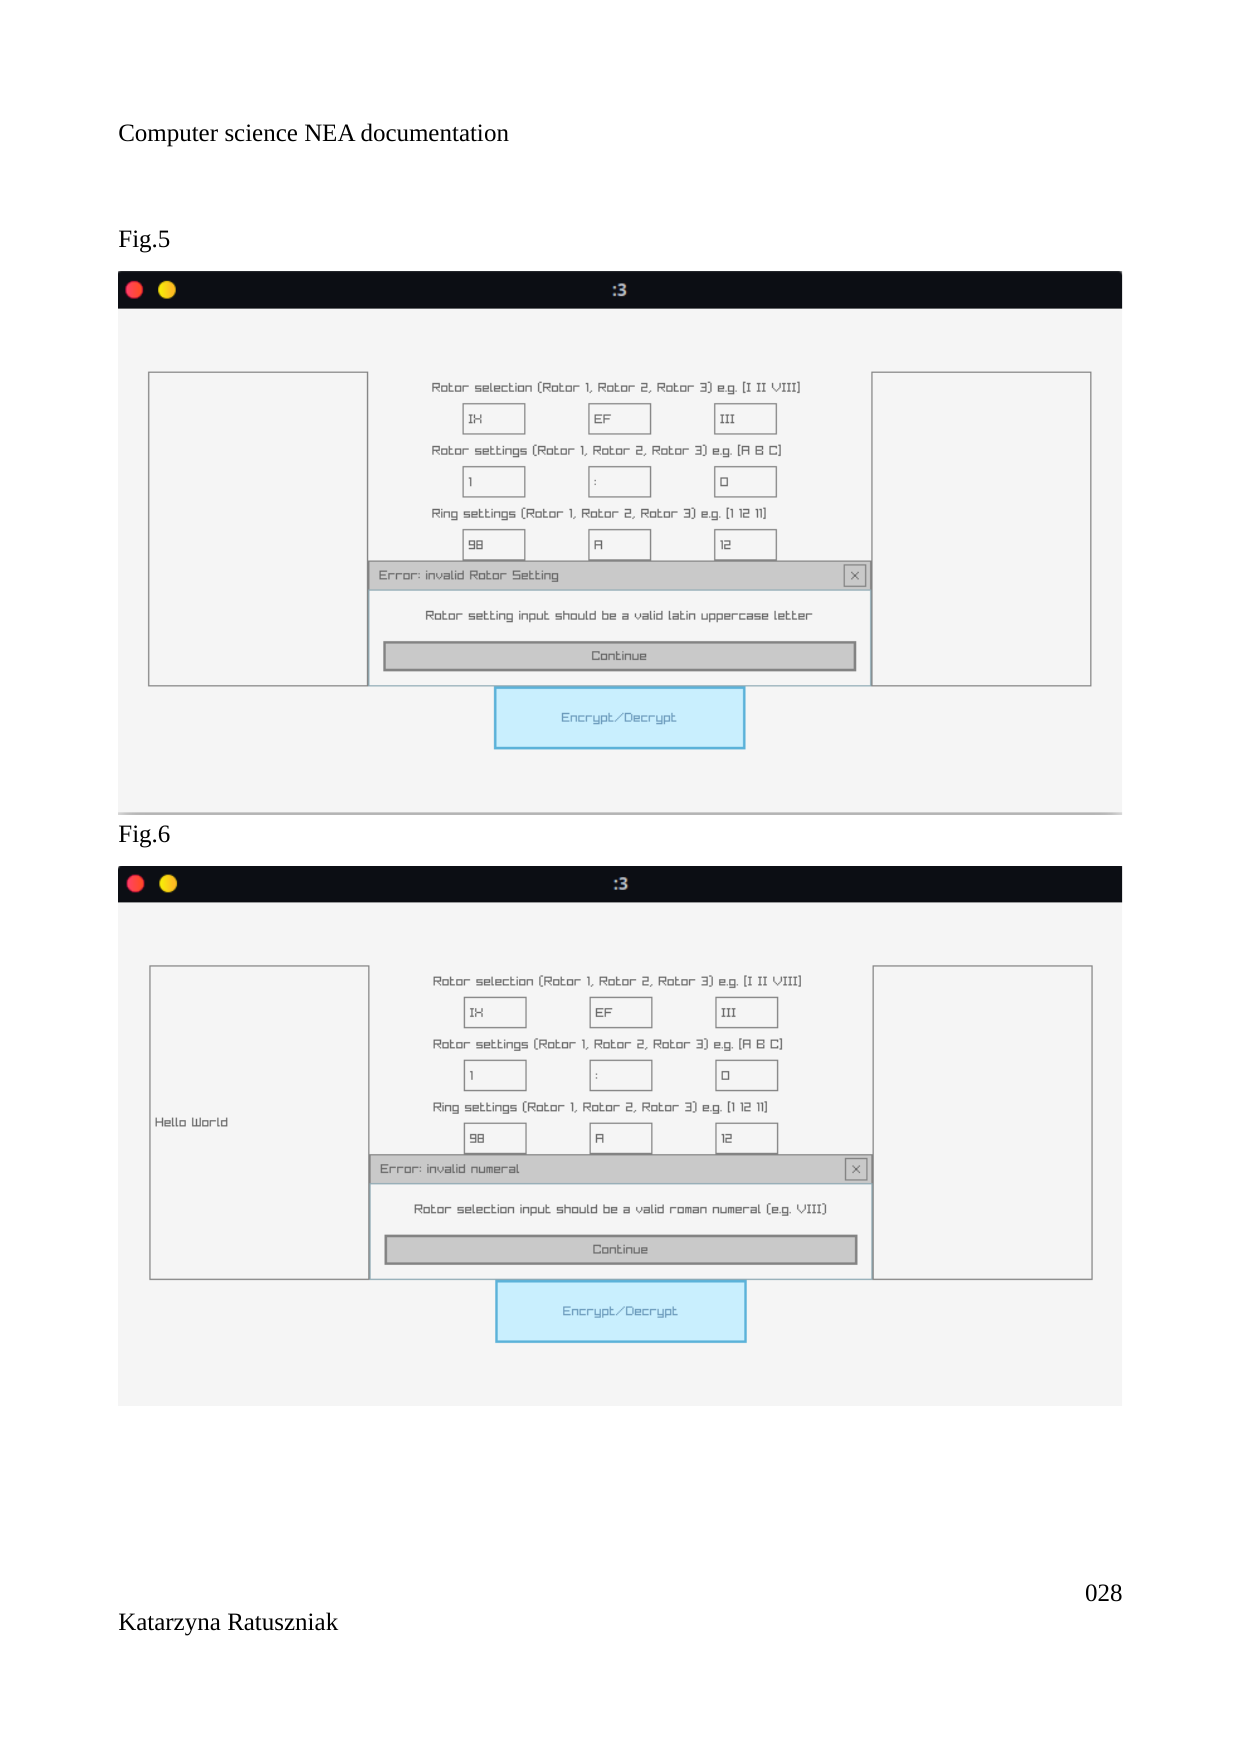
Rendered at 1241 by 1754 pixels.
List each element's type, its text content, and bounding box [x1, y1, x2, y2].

picture [118, 866, 1123, 1406]
text Fig.5 [118, 224, 1122, 253]
text Fig.6 [118, 815, 1122, 847]
picture [118, 271, 1123, 815]
